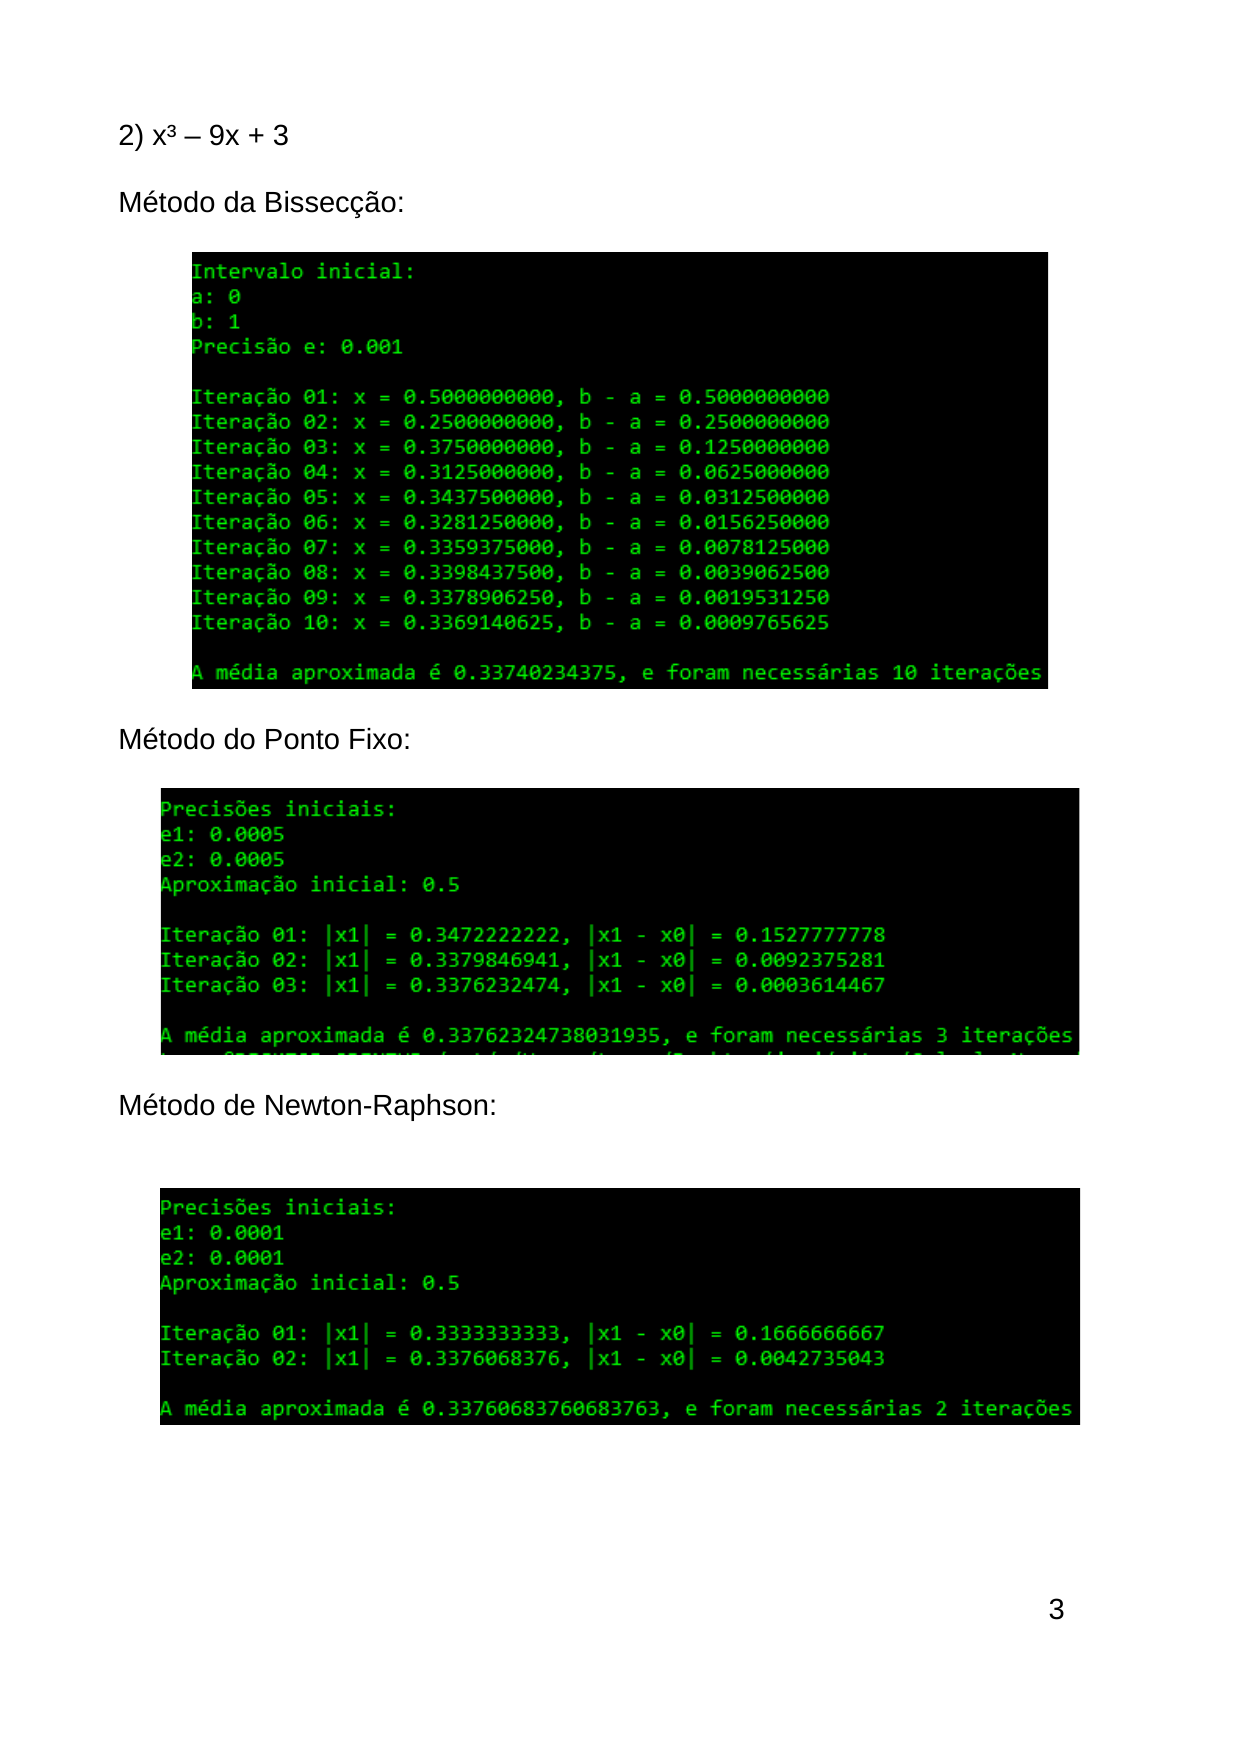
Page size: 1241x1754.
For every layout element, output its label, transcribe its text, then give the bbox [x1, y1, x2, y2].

text Método da Bissecção: [118, 185, 1122, 219]
text Método de Newton-Raphson: [118, 1088, 1122, 1122]
picture [160, 788, 1080, 1055]
picture [160, 1188, 1081, 1425]
text 3 [118, 1592, 1122, 1626]
text Método do Ponto Fixo: [118, 722, 1122, 755]
picture [192, 252, 1049, 689]
text 2) x³ – 9x + 3 [118, 118, 1122, 152]
